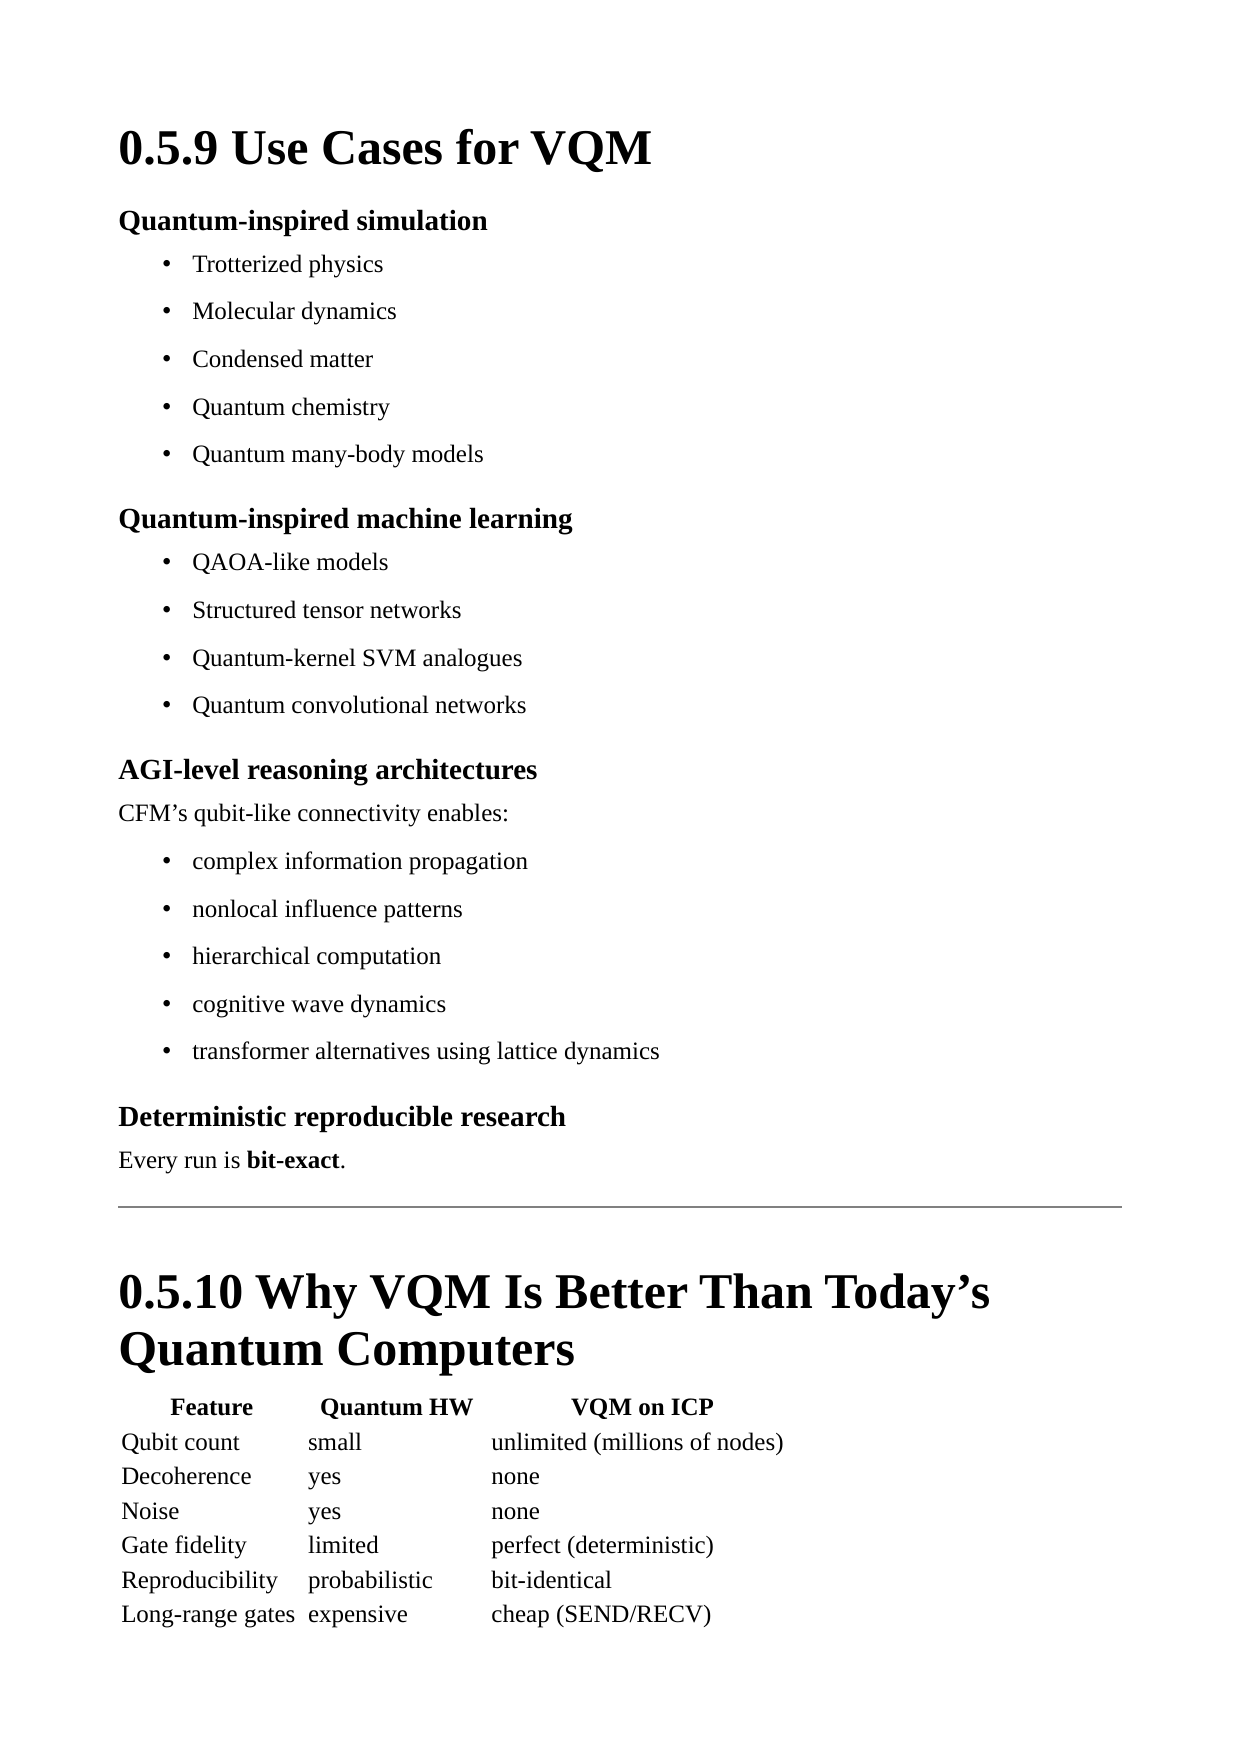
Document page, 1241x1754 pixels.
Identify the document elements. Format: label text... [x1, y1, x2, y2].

table_cell probabilistic [305, 1562, 488, 1597]
list Condensed matter [162, 344, 1122, 373]
table_cell Qubit count [118, 1424, 305, 1458]
list Quantum chemistry [162, 392, 1122, 420]
table_header Quantum HW [305, 1389, 488, 1424]
table_cell Reproducibility [118, 1562, 305, 1597]
table_cell limited [305, 1528, 488, 1562]
subtitle 0.5.10 Why VQM Is Better Than Today’s Quantum Computers [118, 1262, 1122, 1377]
table_cell expensive [305, 1597, 488, 1631]
table_cell Long-range gates [118, 1597, 305, 1631]
subtitle AGI-level reasoning architectures [118, 752, 1122, 786]
text Every run is bit-exact. [118, 1145, 1122, 1173]
table_cell unlimited (millions of nodes) [488, 1424, 796, 1458]
list transformer alternatives using lattice dynamics [162, 1036, 1122, 1065]
table_header Feature [118, 1389, 305, 1424]
text CFM’s qubit-like connectivity enables: [118, 798, 1122, 827]
subtitle Quantum-inspired machine learning [118, 501, 1122, 535]
list Quantum many-body models [162, 439, 1122, 468]
subtitle Quantum-inspired simulation [118, 203, 1122, 236]
table_cell bit-identical [488, 1562, 796, 1597]
list cognitive wave dynamics [162, 989, 1122, 1018]
table_cell yes [305, 1458, 488, 1493]
list QAOA-like models [162, 547, 1122, 576]
list Molecular dynamics [162, 296, 1122, 325]
list Structured tensor networks [162, 595, 1122, 624]
table_cell cheap (SEND/RECV) [488, 1597, 796, 1631]
subtitle Deterministic reproducible research [118, 1099, 1122, 1132]
list complex information propagation [162, 846, 1122, 875]
list Quantum-kernel SVM analogues [162, 643, 1122, 671]
list Trotterized physics [162, 249, 1122, 277]
table_cell Gate fidelity [118, 1528, 305, 1562]
list hierarchical computation [162, 941, 1122, 970]
list nonlocal influence patterns [162, 894, 1122, 922]
table_cell Decoherence [118, 1458, 305, 1493]
table_cell perfect (deterministic) [488, 1528, 796, 1562]
subtitle 0.5.9 Use Cases for VQM [118, 118, 1122, 176]
table_cell small [305, 1424, 488, 1458]
table_cell none [488, 1458, 796, 1493]
table_cell none [488, 1493, 796, 1527]
table_header VQM on ICP [488, 1389, 796, 1424]
list Quantum convolutional networks [162, 690, 1122, 719]
table_cell yes [305, 1493, 488, 1527]
table_cell Noise [118, 1493, 305, 1527]
